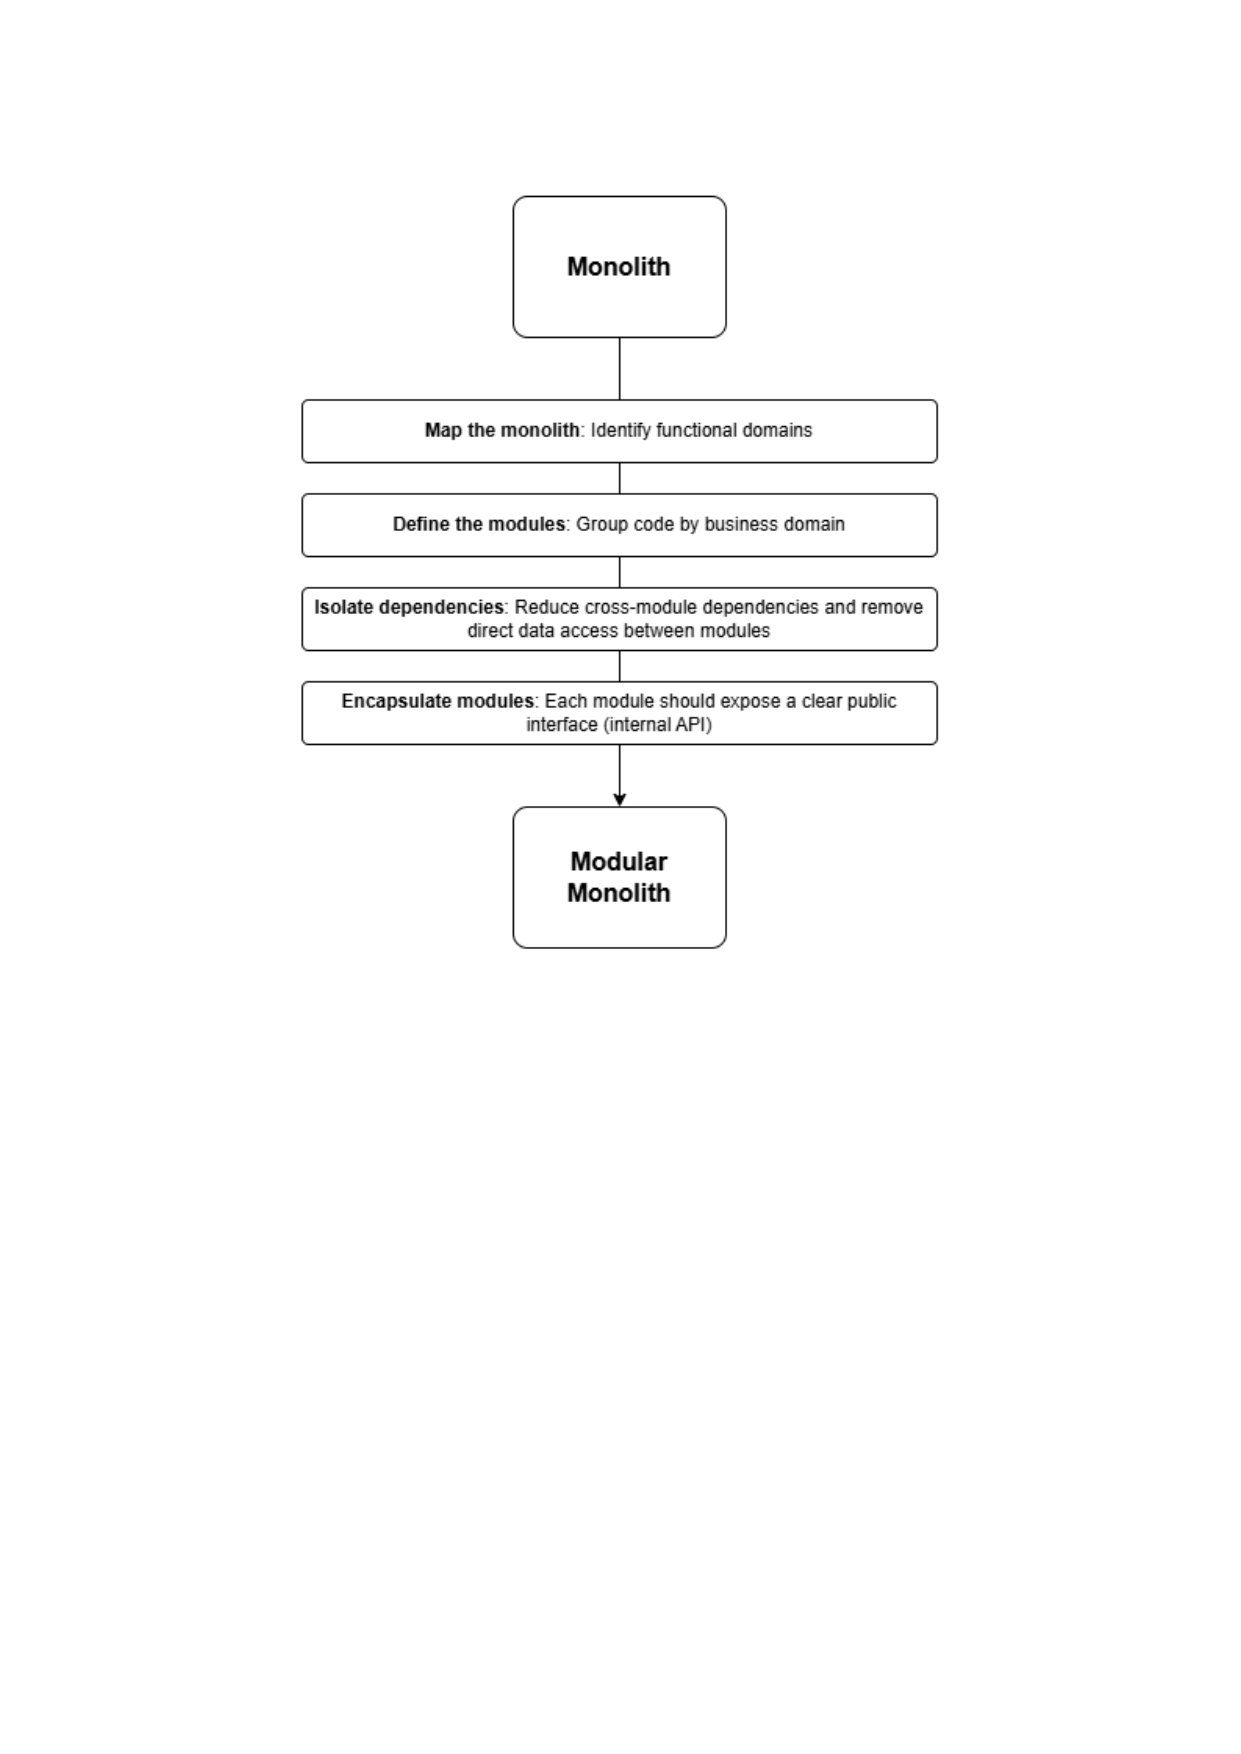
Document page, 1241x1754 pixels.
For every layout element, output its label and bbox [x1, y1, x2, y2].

picture [197, 150, 1043, 996]
